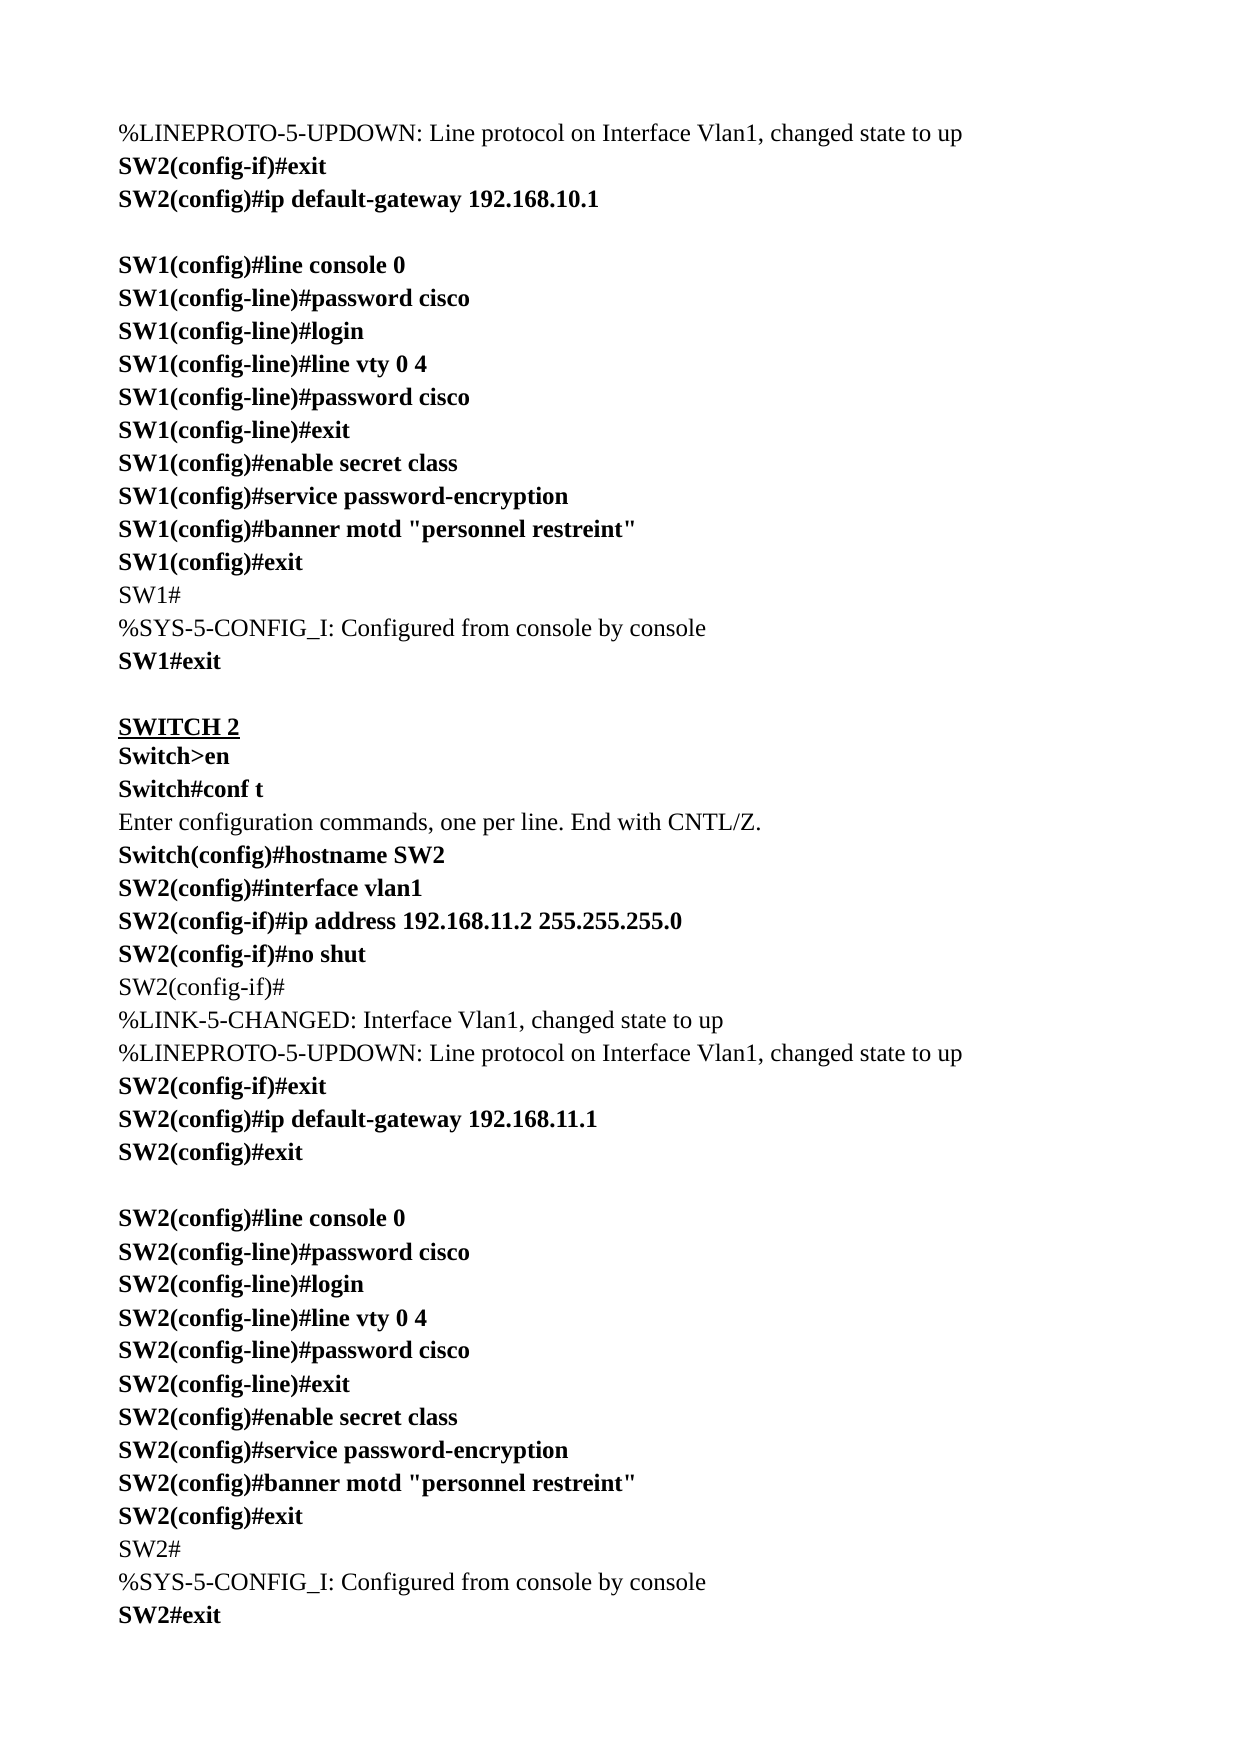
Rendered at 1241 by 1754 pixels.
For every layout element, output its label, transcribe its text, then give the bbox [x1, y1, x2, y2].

text SW2(config)#line console 0 [118, 1203, 1122, 1232]
text SW2(config-line)#password cisco [118, 1336, 1122, 1364]
text %LINK-5-CHANGED: Interface Vlan1, changed state to up [118, 1005, 1122, 1034]
text SW1(config-line)#exit [118, 415, 1122, 444]
text SWITCH 2 [118, 712, 1122, 741]
text SW1(config)#line console 0 [118, 250, 1122, 279]
text SW2(config)#interface vlan1 [118, 873, 1122, 902]
text %LINEPROTO-5-UPDOWN: Line protocol on Interface Vlan1, changed state to up [118, 1038, 1122, 1067]
text SW1# [118, 580, 1122, 609]
text SW1#exit [118, 646, 1122, 675]
text SW1(config-line)#login [118, 316, 1122, 345]
text SW1(config-line)#password cisco [118, 283, 1122, 312]
text %SYS-5-CONFIG_I: Configured from console by console [118, 1567, 1122, 1596]
text SW2(config-if)#exit [118, 1071, 1122, 1100]
text %LINEPROTO-5-UPDOWN: Line protocol on Interface Vlan1, changed state to up [118, 118, 1122, 147]
text SW2(config-line)#exit [118, 1369, 1122, 1397]
text Switch#conf t [118, 774, 1122, 803]
text SW2(config)#ip default-gateway 192.168.11.1 [118, 1104, 1122, 1133]
text SW1(config)#enable secret class [118, 448, 1122, 477]
text SW2(config)#ip default-gateway 192.168.10.1 [118, 184, 1122, 213]
text SW2(config-line)#login [118, 1269, 1122, 1298]
text SW2(config)#service password-encryption [118, 1435, 1122, 1463]
text SW1(config)#exit [118, 547, 1122, 576]
text SW2(config-line)#password cisco [118, 1237, 1122, 1265]
text Switch>en [118, 741, 1122, 770]
text SW2(config)#banner motd "personnel restreint" [118, 1468, 1122, 1496]
text SW1(config-line)#password cisco [118, 382, 1122, 411]
text SW2# [118, 1534, 1122, 1562]
text SW2(config-if)#no shut [118, 939, 1122, 968]
text SW1(config)#banner motd "personnel restreint" [118, 514, 1122, 543]
text Enter configuration commands, one per line. End with CNTL/Z. [118, 807, 1122, 836]
text SW2(config-if)#ip address 192.168.11.2 255.255.255.0 [118, 906, 1122, 935]
text SW2(config)#exit [118, 1137, 1122, 1166]
text SW2(config)#exit [118, 1501, 1122, 1529]
text SW2(config)#enable secret class [118, 1402, 1122, 1430]
text SW2(config-if)# [118, 972, 1122, 1001]
text SW1(config-line)#line vty 0 4 [118, 349, 1122, 378]
text SW1(config)#service password-encryption [118, 481, 1122, 510]
text %SYS-5-CONFIG_I: Configured from console by console [118, 613, 1122, 642]
text SW2(config-line)#line vty 0 4 [118, 1303, 1122, 1331]
text SW2#exit [118, 1600, 1122, 1628]
text SW2(config-if)#exit [118, 151, 1122, 180]
text Switch(config)#hostname SW2 [118, 840, 1122, 869]
